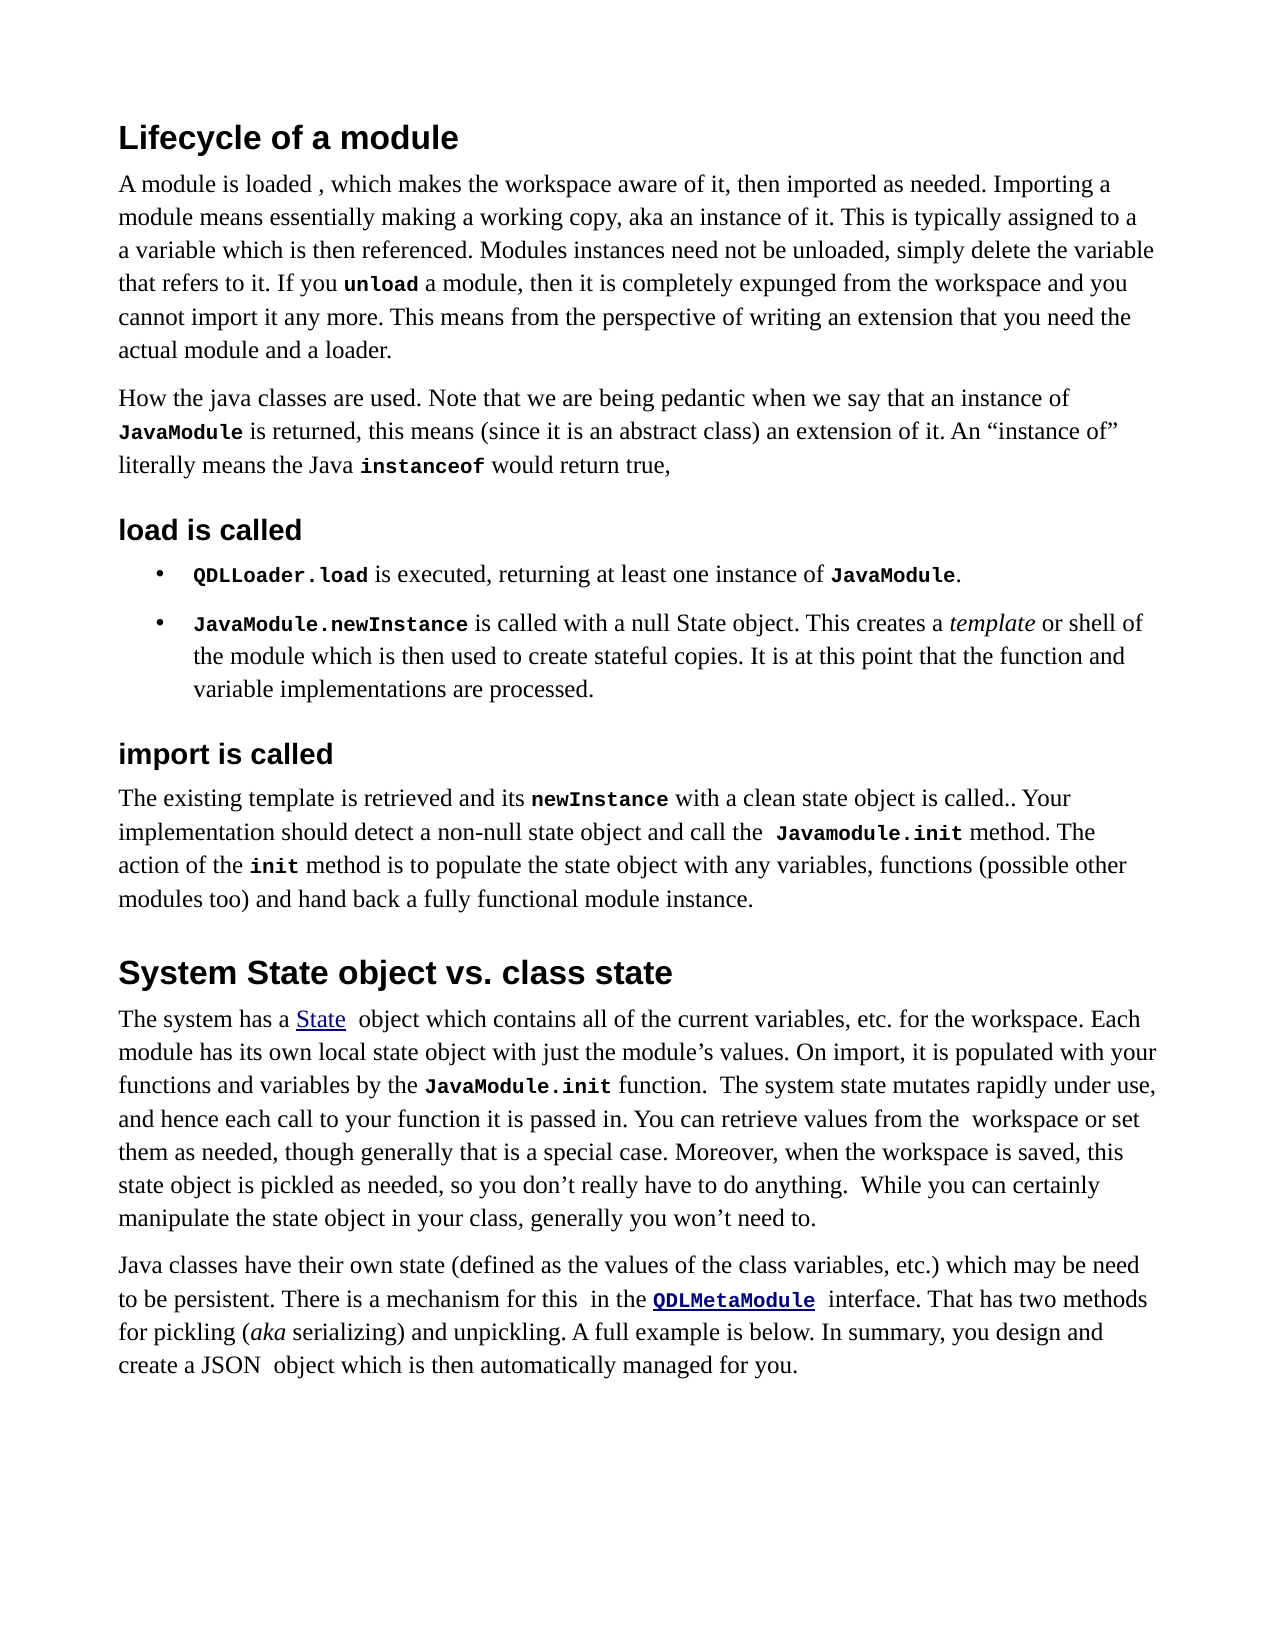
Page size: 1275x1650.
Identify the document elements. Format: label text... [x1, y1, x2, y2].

subtitle Lifecycle of a module [118, 118, 1157, 157]
text A module is loaded , which makes the workspace aware of it, then imported as needed. Importing a module means essentially making a working copy, aka an instance of it. This is typically assigned to a a variable which is then referenced. Modules instances need not be unloaded, simply delete the variable that refers to it. If you unload a module, then it is completely expunged from the workspace and you cannot import it any more. This means from the perspective of writing an extension that you need the actual module and a loader. [118, 169, 1157, 364]
text The existing template is retrieved and its newInstance with a clean state object is called.. Your implementation should detect a non-null state object and call the Javamodule.init method. The action of the init method is to populate the state object with any variables, functions (possible other modules too) and hand back a fully functional module instance. [118, 783, 1157, 913]
list QDLLoader.load is executed, returning at least one instance of JavaModule. [156, 559, 1157, 589]
subtitle System State object vs. class state [118, 953, 1157, 992]
subtitle import is called [118, 737, 1157, 770]
text Java classes have their own state (defined as the values of the class variables, etc.) which may be need to be persistent. There is a mechanism for this in the QDLMetaModule interface. That has two methods for pickling (aka serializing) and unpickling. A full example is below. In summary, you design and create a JSON object which is then automatically managed for you. [118, 1251, 1157, 1379]
list JavaModule.newInstance is called with a null State object. This creates a template or shell of the module which is then used to create stateful copies. It is at this point that the function and variable implementations are processed. [156, 608, 1157, 703]
subtitle load is called [118, 513, 1157, 547]
text How the java classes are used. Note that we are being pedantic when we say that an instance of JavaModule is returned, this means (since it is an abstract class) an extension of it. An “instance of” literally means the Java instanceof would return true, [118, 383, 1157, 479]
text The system has a State object which contains all of the current variables, etc. for the workspace. Each module has its own local state object with just the module’s values. On import, it is populated with your functions and variables by the JavaModule.init function. The system state mutates rapidly under use, and hence each call to your function it is passed in. You can retrieve values from the workspace or set them as needed, though generally that is a special case. Moreover, when the workspace is saved, this state object is pickled as needed, so you don’t really have to do anything. While you can certainly manipulate the state object in your class, generally you won’t need to. [118, 1004, 1157, 1232]
